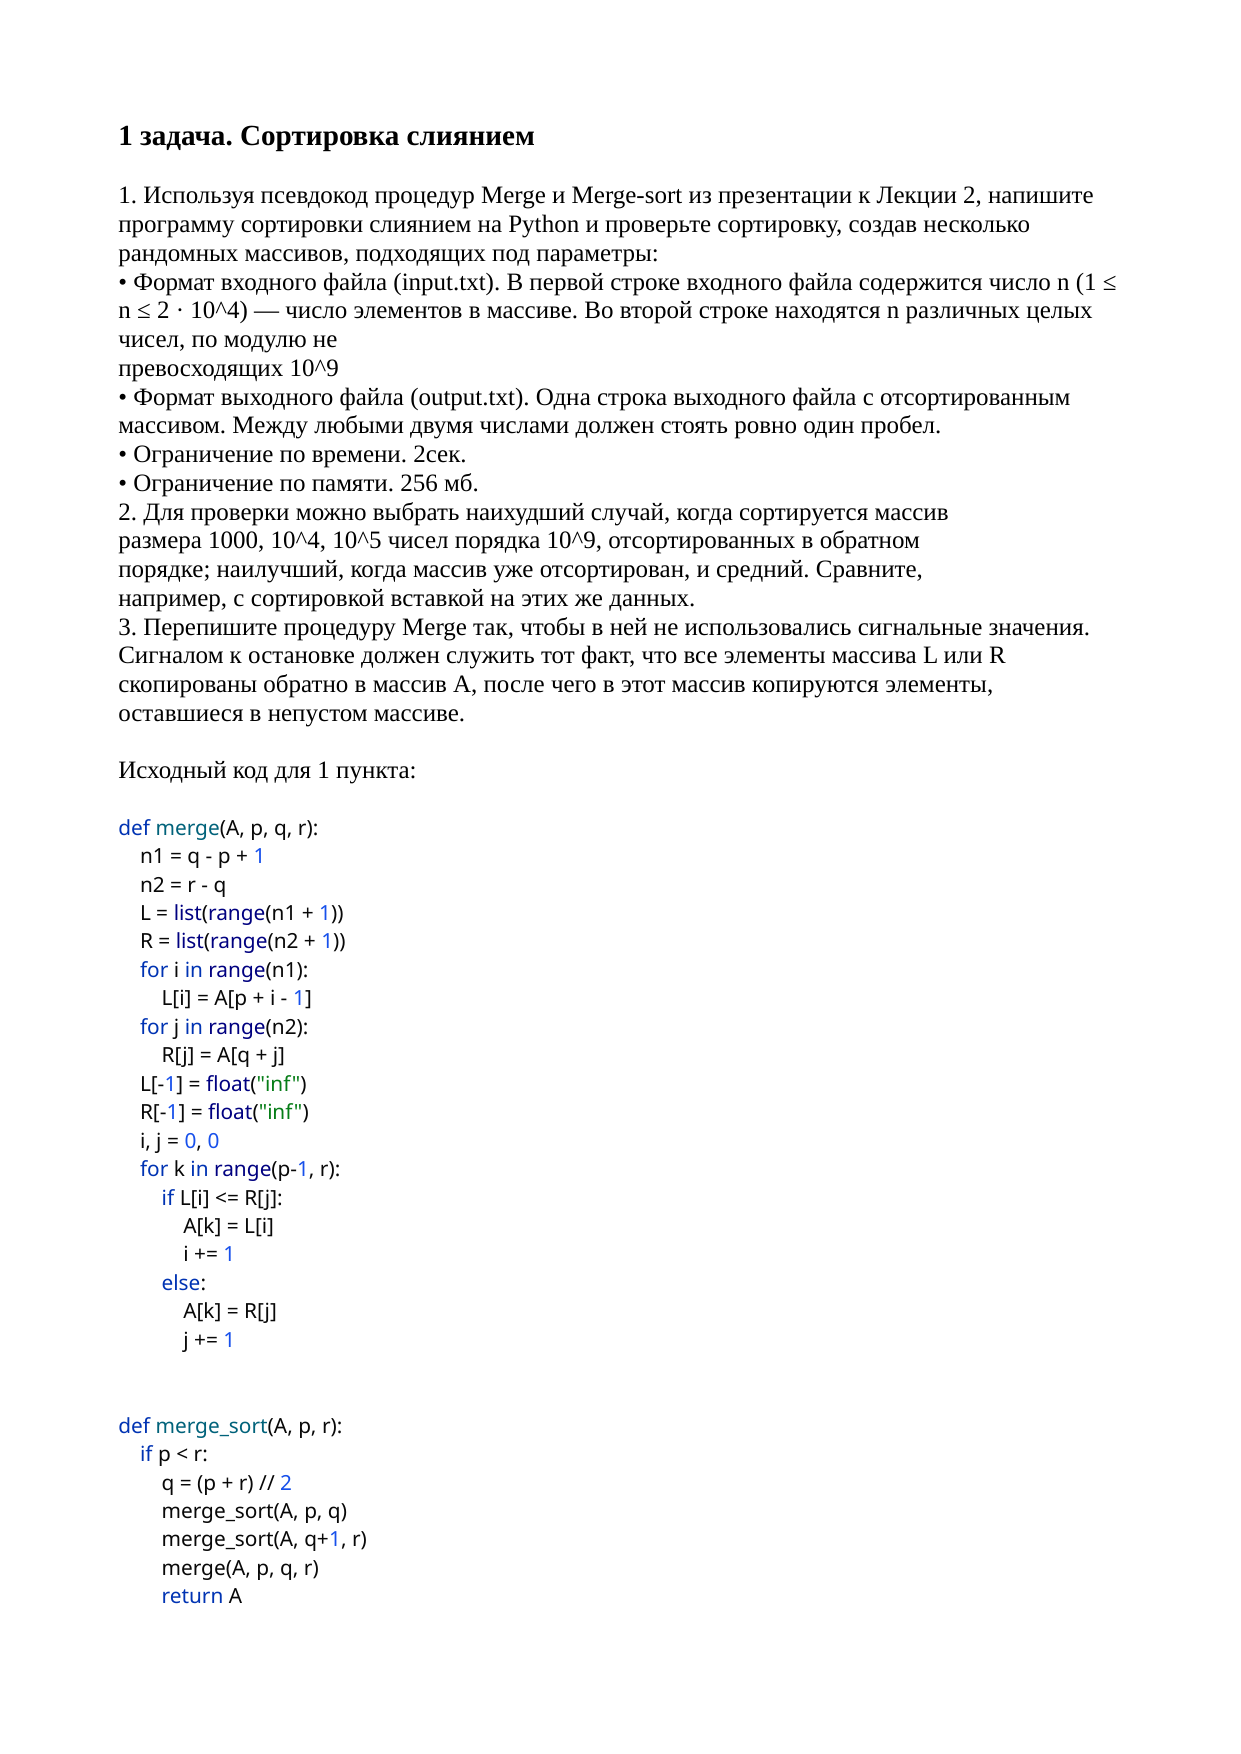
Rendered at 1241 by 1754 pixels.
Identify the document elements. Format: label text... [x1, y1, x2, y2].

text • Ограничение по памяти. 256 мб. [118, 468, 1122, 497]
text размера 1000, 10^4, 10^5 чисел порядка 10^9, отсортированных в обратном [118, 525, 1122, 554]
text превосходящих 10^9 [118, 353, 1122, 382]
text порядке; наилучший, когда массив уже отсортирован, и средний. Сравните, [118, 554, 1122, 583]
text 3. Перепишите процедуру Merge так, чтобы в ней не использовались сигнальные значения. Сигналом к остановке должен служить тот факт, что все элементы массива L или R скопированы обратно в массив A, после чего в этот массив копируются элементы, оставшиеся в непустом массиве. [118, 612, 1122, 727]
text 1 задача. Сортировка слиянием [118, 118, 1122, 152]
text 2. Для проверки можно выбрать наихудший случай, когда сортируется массив [118, 497, 1122, 525]
text 1. Используя псевдокод процедур Merge и Merge-sort из презентации к Лекции 2, напишите программу сортировки слиянием на Python и проверьте сортировку, создав несколько рандомных массивов, подходящих под параметры: [118, 180, 1122, 267]
text • Формат выходного файла (output.txt). Одна строка выходного файла с отсортированным массивом. Между любыми двумя числами должен стоять ровно один пробел. [118, 382, 1122, 439]
text • Ограничение по времени. 2сек. [118, 439, 1122, 468]
text например, с сортировкой вставкой на этих же данных. [118, 583, 1122, 612]
text Исходный код для 1 пункта: [118, 755, 1122, 784]
text • Формат входного файла (input.txt). В первой строке входного файла содержится число n (1 ≤ n ≤ 2 · 10^4) — число элементов в массиве. Во второй строке находятся n различных целых чисел, по модулю не [118, 267, 1122, 353]
